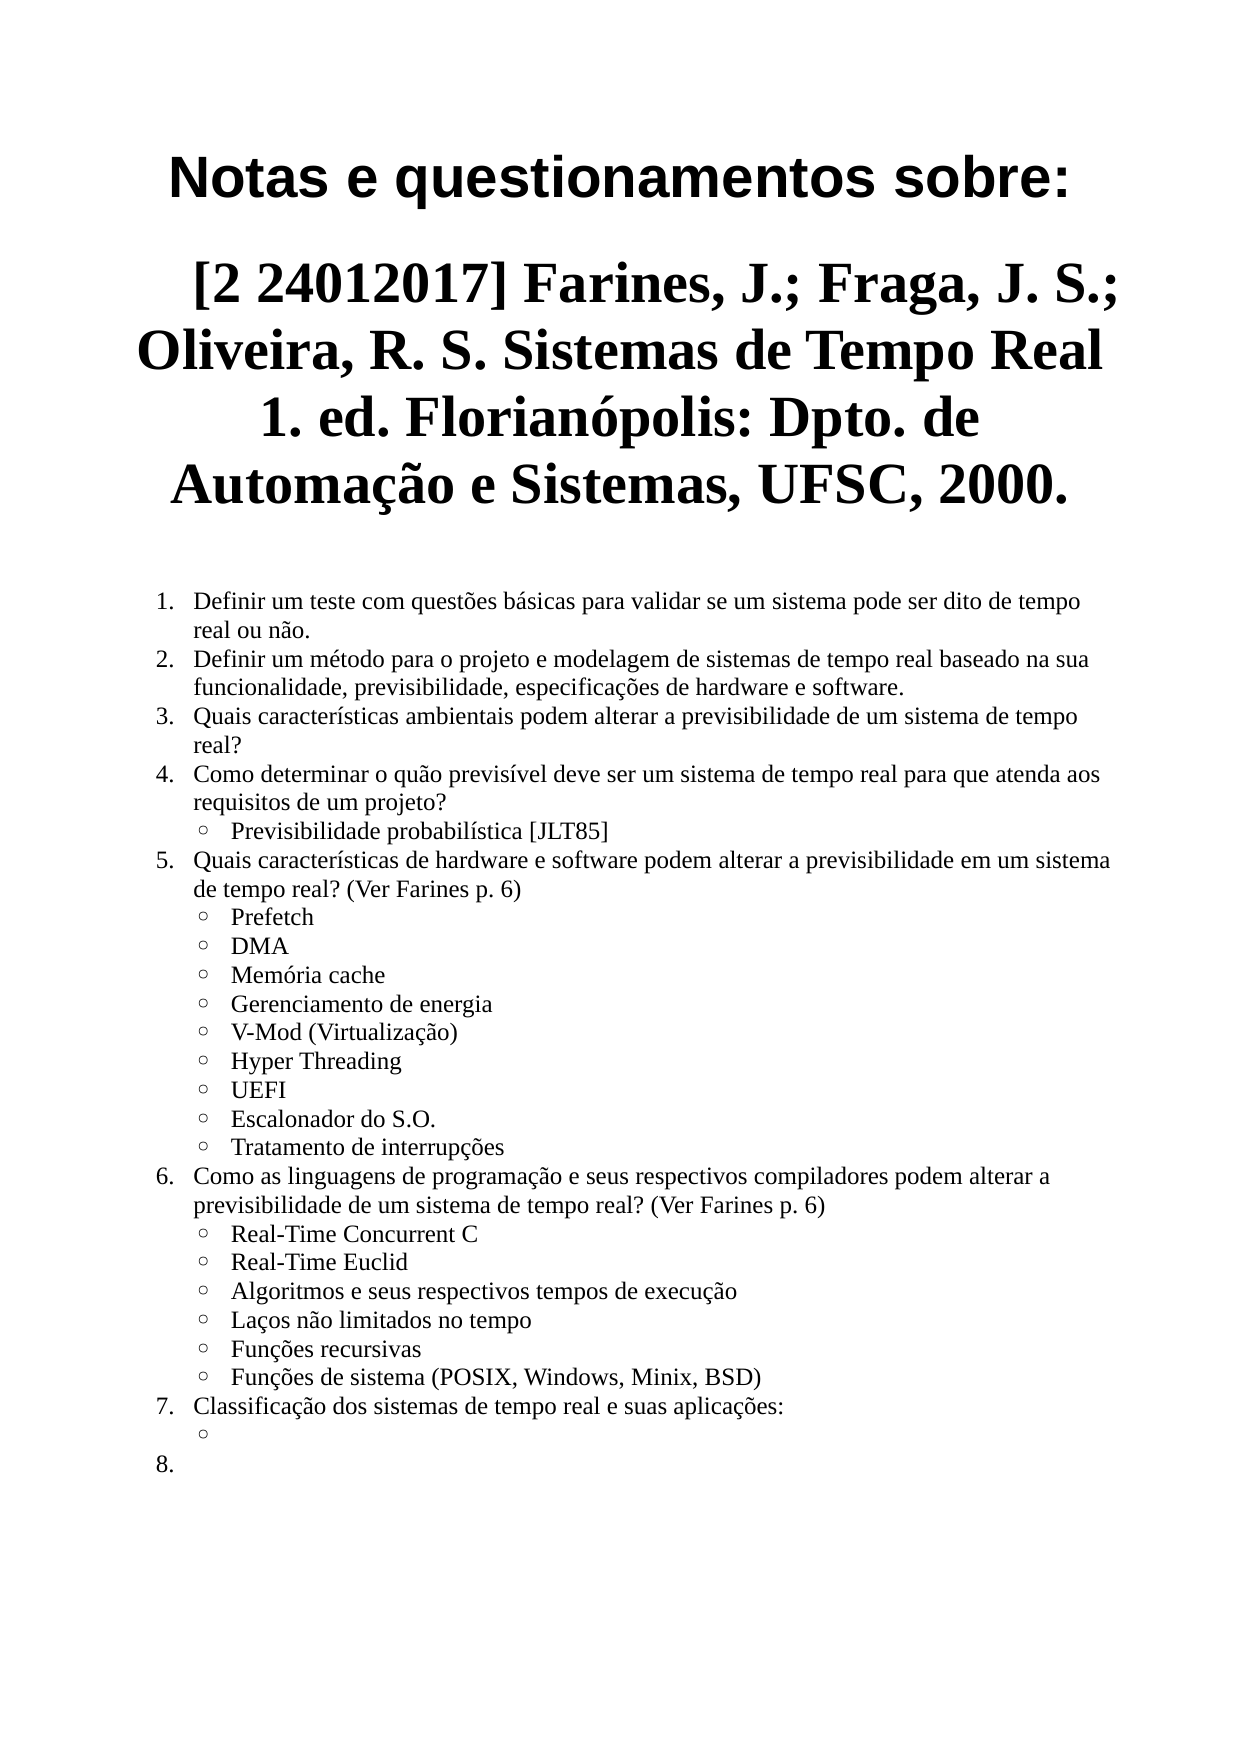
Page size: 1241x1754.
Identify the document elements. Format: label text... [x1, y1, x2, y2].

list Algoritmos e seus respectivos tempos de execução [193, 1276, 1122, 1305]
list Prefetch [193, 902, 1122, 931]
list Como as linguagens de programação e seus respectivos compiladores podem alterar a previsibilidade de um sistema de tempo real? (Ver Farines p. 6) [156, 1161, 1122, 1219]
list Como determinar o quão previsível deve ser um sistema de tempo real para que atenda aos requisitos de um projeto? [156, 759, 1122, 816]
list Gerenciamento de energia [193, 989, 1122, 1017]
list Memória cache [193, 960, 1122, 989]
list Classificação dos sistemas de tempo real e suas aplicações: [156, 1391, 1122, 1420]
list V-Mod (Virtualização) [193, 1017, 1122, 1046]
list Previsibilidade probabilística [JLT85] [193, 816, 1122, 845]
list Escalonador do S.O. [193, 1104, 1122, 1132]
list UEFI [193, 1075, 1122, 1104]
list Tratamento de interrupções [193, 1132, 1122, 1161]
list Definir um teste com questões básicas para validar se um sistema pode ser dito de tempo real ou não. [156, 586, 1122, 644]
list Funções recursivas [193, 1334, 1122, 1362]
title Notas e questionamentos sobre: [118, 143, 1122, 210]
list Quais características de hardware e software podem alterar a previsibilidade em um sistema de tempo real? (Ver Farines p. 6) [156, 845, 1122, 902]
title [2 24012017] Farines, J.; Fraga, J. S.; Oliveira, R. S. Sistemas de Tempo Real 1. ed. Florianópolis: Dpto. de Automação e Sistemas, UFSC, 2000. [118, 248, 1122, 516]
list Hyper Threading [193, 1046, 1122, 1075]
list Funções de sistema (POSIX, Windows, Minix, BSD) [193, 1362, 1122, 1391]
list Real-Time Euclid [193, 1247, 1122, 1276]
list Laços não limitados no tempo [193, 1305, 1122, 1334]
list Definir um método para o projeto e modelagem de sistemas de tempo real baseado na sua funcionalidade, previsibilidade, especificações de hardware e software. [156, 644, 1122, 701]
list DMA [193, 931, 1122, 960]
list Quais características ambientais podem alterar a previsibilidade de um sistema de tempo real? [156, 701, 1122, 759]
list Real-Time Concurrent C [193, 1219, 1122, 1247]
